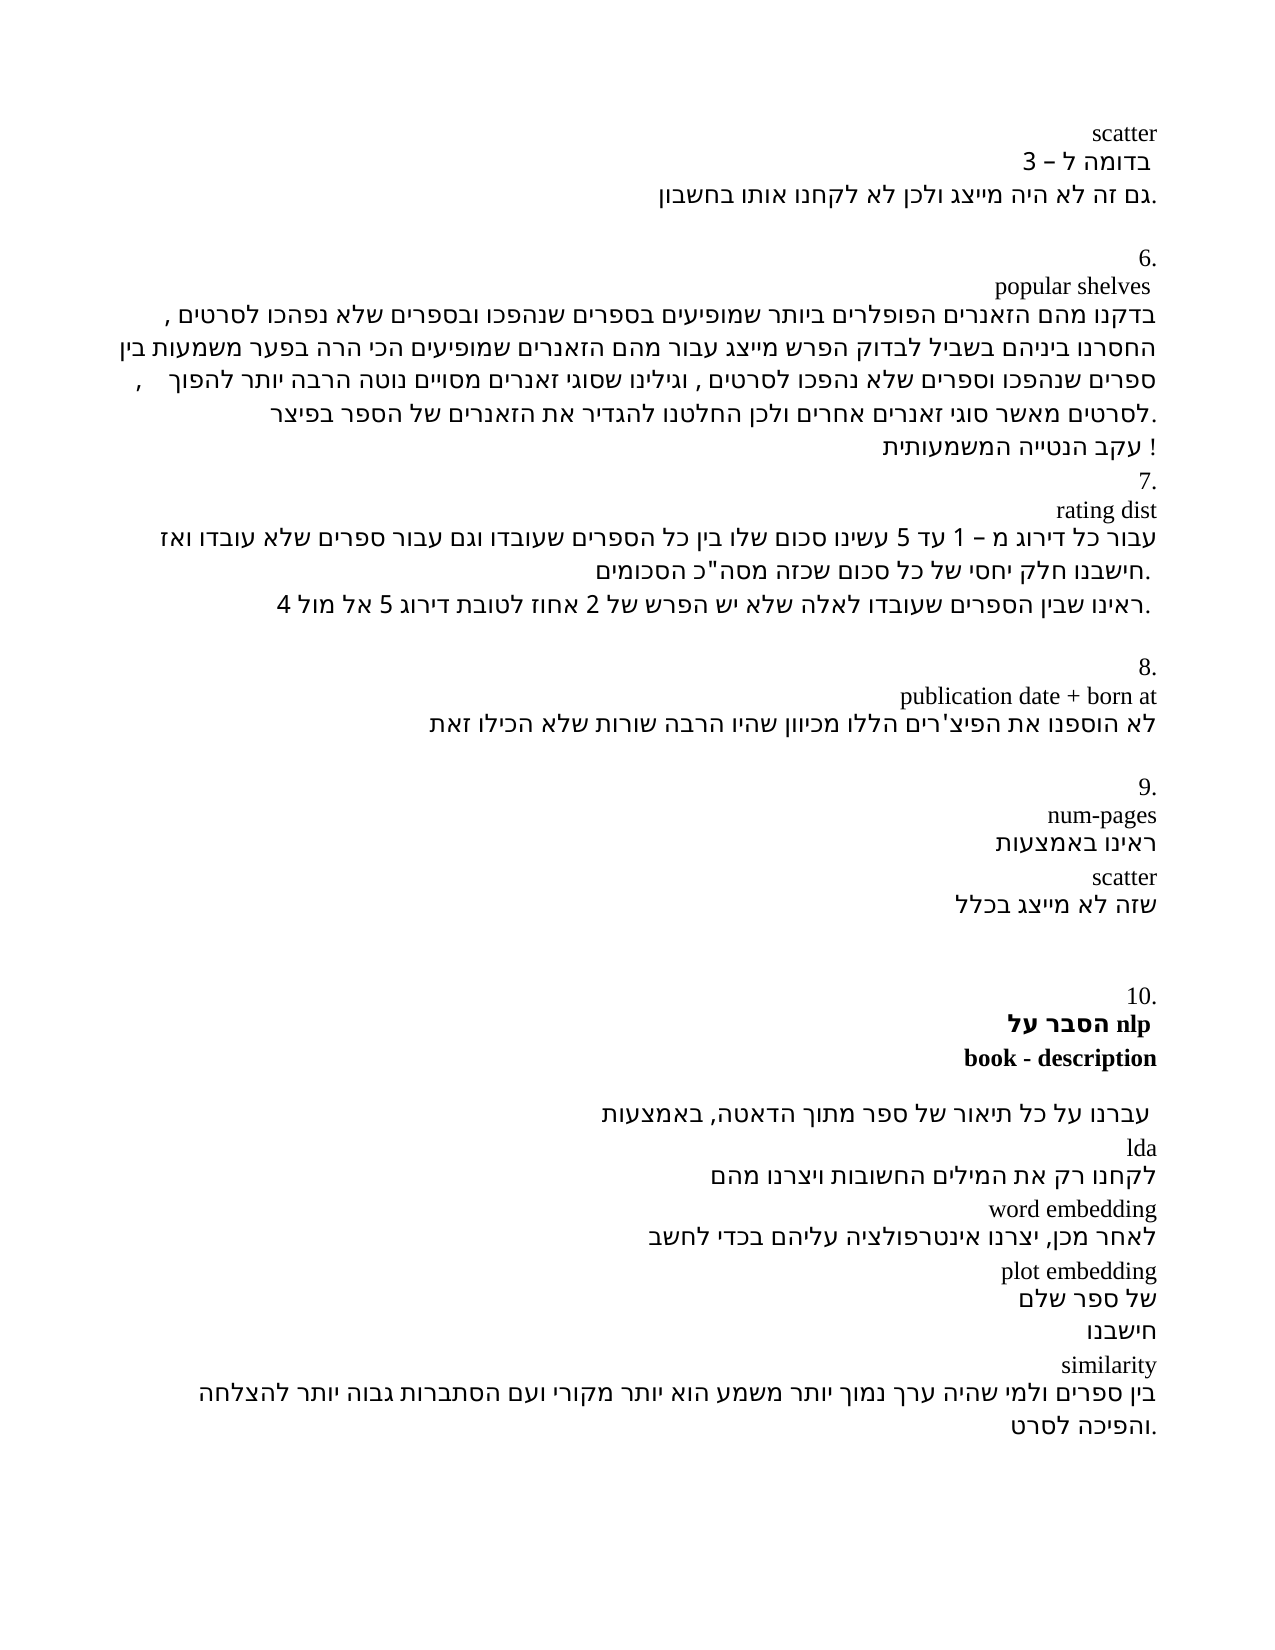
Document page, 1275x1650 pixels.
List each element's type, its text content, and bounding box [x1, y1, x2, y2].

text שזה לא מייצג בכלל [118, 891, 1157, 923]
text לאחר מכן, יצרנו אינטרפולציה עליהם בכדי לחשב [118, 1223, 1157, 1256]
text עקב הנטייה המשמעותית ! [118, 432, 1157, 466]
text popular shelves [118, 271, 1157, 300]
text עבור כל דירוג מ – 1 עד 5 עשינו סכום שלו בין כל הספרים שעובדו וגם עבור ספרים שלא עובדו ואז חישבנו חלק יחסי של כל סכום שכזה מסה"כ הסכומים. [118, 523, 1157, 590]
text בדומה ל – 3 [118, 147, 1157, 180]
text similarity [118, 1350, 1157, 1378]
text 10. [118, 981, 1157, 1009]
text לא הוספנו את הפיצ'רים הללו מכיוון שהיו הרבה שורות שלא הכילו זאת [118, 709, 1157, 743]
text lda [118, 1133, 1157, 1162]
text 7. [118, 466, 1157, 495]
text בדקנו מהם הזאנרים הפופלרים ביותר שמופיעים בספרים שנהפכו ובספרים שלא נפהכו לסרטים , החסרנו ביניהם בשביל לבדוק הפרש מייצג עבור מהם הזאנרים שמופיעים הכי הרה בפער משמעות בין ספרים שנהפכו וספרים שלא נהפכו לסרטים , וגילינו שסוגי זאנרים מסויים נוטה הרבה יותר להפוך , לסרטים מאשר סוגי זאנרים אחרים ולכן החלטנו להגדיר את הזאנרים של הספר בפיצר. [118, 300, 1157, 432]
text חישבנו [118, 1317, 1157, 1350]
text scatter [118, 118, 1157, 147]
text של ספר שלם [118, 1284, 1157, 1317]
text בין ספרים ולמי שהיה ערך נמוך יותר משמע הוא יותר מקורי ועם הסתברות גבוה יותר להצלחה והפיכה לסרט. [118, 1378, 1157, 1445]
text 6. [118, 243, 1157, 271]
text 9. [118, 772, 1157, 801]
text עברנו על כל תיאור של ספר מתוך הדאטה, באמצעות [118, 1101, 1157, 1133]
text גם זה לא היה מייצג ולכן לא לקחנו אותו בחשבון. [118, 180, 1157, 214]
text rating dist [118, 495, 1157, 523]
text book - description [118, 1043, 1157, 1072]
text 8. [118, 652, 1157, 681]
text הסבר על nlp [118, 1009, 1157, 1043]
text ראינו שבין הספרים שעובדו לאלה שלא יש הפרש של 2 אחוז לטובת דירוג 5 אל מול 4. [118, 590, 1157, 623]
text num-pages [118, 801, 1157, 829]
text publication date + born at [118, 681, 1157, 709]
text word embedding [118, 1194, 1157, 1223]
text לקחנו רק את המילים החשובות ויצרנו מהם [118, 1162, 1157, 1194]
text ראינו באמצעות [118, 829, 1157, 862]
text plot embedding [118, 1256, 1157, 1284]
text scatter [118, 862, 1157, 891]
